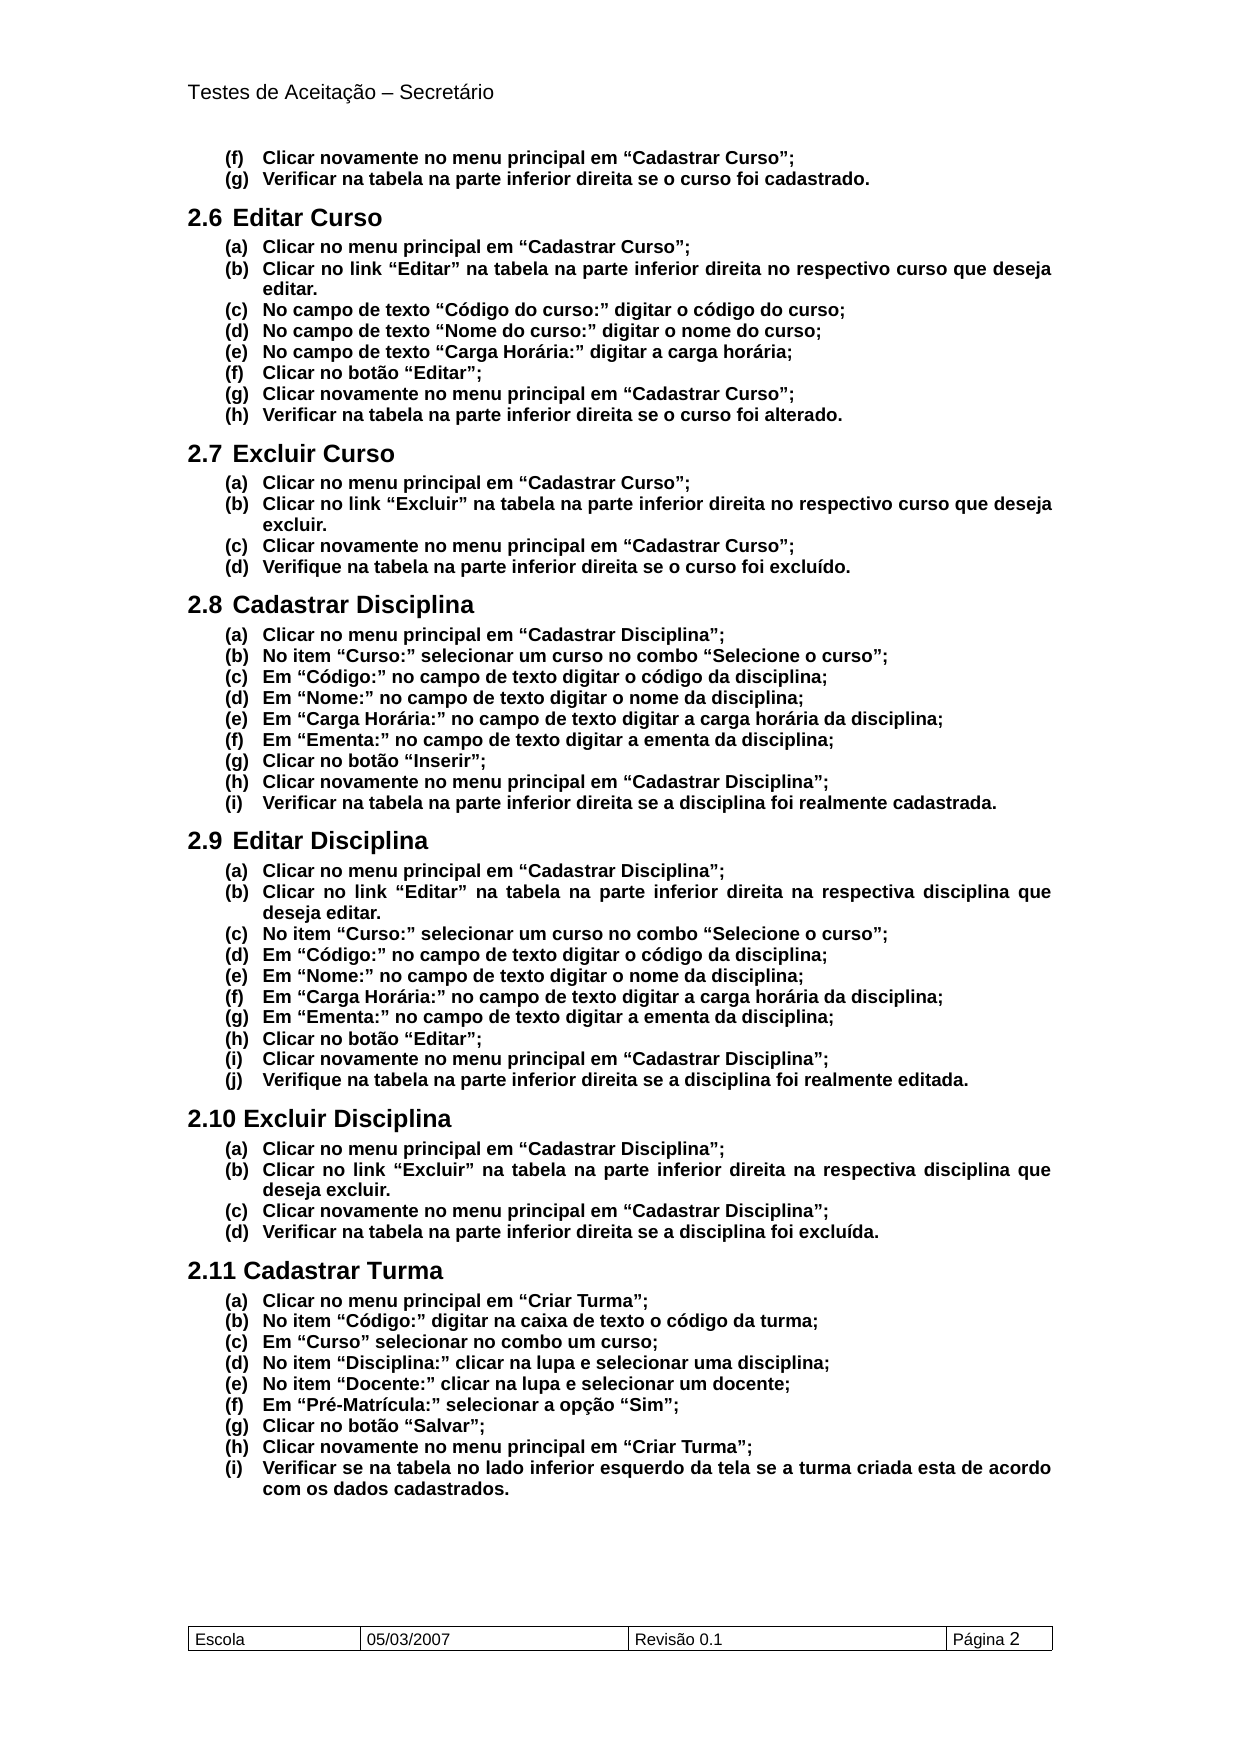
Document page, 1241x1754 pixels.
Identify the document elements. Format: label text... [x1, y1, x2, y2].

list Em “Nome:” no campo de texto digitar o nome da disciplina; [225, 965, 1053, 986]
list Clicar no botão “Editar”; [225, 1028, 1053, 1049]
list No campo de texto “Código do curso:” digitar o código do curso; [225, 300, 1053, 321]
list Clicar novamente no menu principal em “Cadastrar Disciplina”; [225, 771, 1053, 792]
list Clicar no menu principal em “Criar Turma”; [225, 1290, 1053, 1311]
subtitle Excluir Curso [187, 443, 1053, 467]
list No item “Código:” digitar na caixa de texto o código da turma; [225, 1311, 1053, 1332]
list Em “Carga Horária:” no campo de texto digitar a carga horária da disciplina; [225, 708, 1053, 729]
list Clicar no menu principal em “Cadastrar Disciplina”; [225, 860, 1053, 881]
list No item “Disciplina:” clicar na lupa e selecionar uma disciplina; [225, 1353, 1053, 1374]
list Clicar novamente no menu principal em “Cadastrar Curso”; [225, 148, 1053, 169]
list Em “Ementa:” no campo de texto digitar a ementa da disciplina; [225, 1007, 1053, 1028]
list Clicar no botão “Inserir”; [225, 750, 1053, 771]
list Clicar no link “Excluir” na tabela na parte inferior direita na respectiva disciplina que deseja excluir. [225, 1159, 1053, 1201]
list Verifique na tabela na parte inferior direita se a disciplina foi realmente editada. [225, 1070, 1053, 1091]
list Clicar no menu principal em “Cadastrar Curso”; [225, 237, 1053, 258]
list Verificar na tabela na parte inferior direita se o curso foi alterado. [225, 404, 1053, 425]
list Em “Código:” no campo de texto digitar o código da disciplina; [225, 944, 1053, 965]
list Em “Ementa:” no campo de texto digitar a ementa da disciplina; [225, 729, 1053, 750]
list Verificar se na tabela no lado inferior esquerdo da tela se a turma criada esta de acordo com os dados cadastrados. [225, 1457, 1053, 1499]
list Clicar no link “Editar” na tabela na parte inferior direita na respectiva disciplina que deseja editar. [225, 881, 1053, 923]
list Verifique na tabela na parte inferior direita se o curso foi excluído. [225, 556, 1053, 577]
list No campo de texto “Nome do curso:” digitar o nome do curso; [225, 321, 1053, 342]
list Clicar novamente no menu principal em “Cadastrar Curso”; [225, 383, 1053, 404]
list Verificar na tabela na parte inferior direita se a disciplina foi realmente cadastrada. [225, 792, 1053, 813]
list Clicar no botão “Editar”; [225, 363, 1053, 383]
list Clicar no menu principal em “Cadastrar Curso”; [225, 473, 1053, 494]
list Clicar no menu principal em “Cadastrar Disciplina”; [225, 625, 1053, 646]
list Clicar no link “Excluir” na tabela na parte inferior direita no respectivo curso que deseja excluir. [225, 494, 1053, 536]
list Clicar no menu principal em “Cadastrar Disciplina”; [225, 1138, 1053, 1159]
list Verificar na tabela na parte inferior direita se a disciplina foi excluída. [225, 1222, 1053, 1243]
subtitle Cadastrar Turma [187, 1260, 1053, 1284]
list Clicar novamente no menu principal em “Cadastrar Curso”; [225, 536, 1053, 556]
list Clicar no link “Editar” na tabela na parte inferior direita no respectivo curso que deseja editar. [225, 258, 1053, 300]
subtitle Editar Disciplina [187, 831, 1053, 854]
list Verificar na tabela na parte inferior direita se o curso foi cadastrado. [225, 169, 1053, 190]
subtitle Editar Curso [187, 207, 1053, 231]
subtitle Excluir Disciplina [187, 1108, 1053, 1132]
list No item “Docente:” clicar na lupa e selecionar um docente; [225, 1374, 1053, 1395]
list Em “Pré-Matrícula:” selecionar a opção “Sim”; [225, 1395, 1053, 1416]
list Em “Carga Horária:” no campo de texto digitar a carga horária da disciplina; [225, 986, 1053, 1007]
list Clicar no botão “Salvar”; [225, 1416, 1053, 1437]
list No campo de texto “Carga Horária:” digitar a carga horária; [225, 342, 1053, 363]
list Em “Código:” no campo de texto digitar o código da disciplina; [225, 667, 1053, 687]
list Clicar novamente no menu principal em “Cadastrar Disciplina”; [225, 1201, 1053, 1222]
list Em “Nome:” no campo de texto digitar o nome da disciplina; [225, 687, 1053, 708]
list Em “Curso” selecionar no combo um curso; [225, 1332, 1053, 1353]
list No item “Curso:” selecionar um curso no combo “Selecione o curso”; [225, 646, 1053, 667]
list Clicar novamente no menu principal em “Cadastrar Disciplina”; [225, 1049, 1053, 1070]
list No item “Curso:” selecionar um curso no combo “Selecione o curso”; [225, 923, 1053, 944]
subtitle Cadastrar Disciplina [187, 595, 1053, 619]
list Clicar novamente no menu principal em “Criar Turma”; [225, 1437, 1053, 1457]
